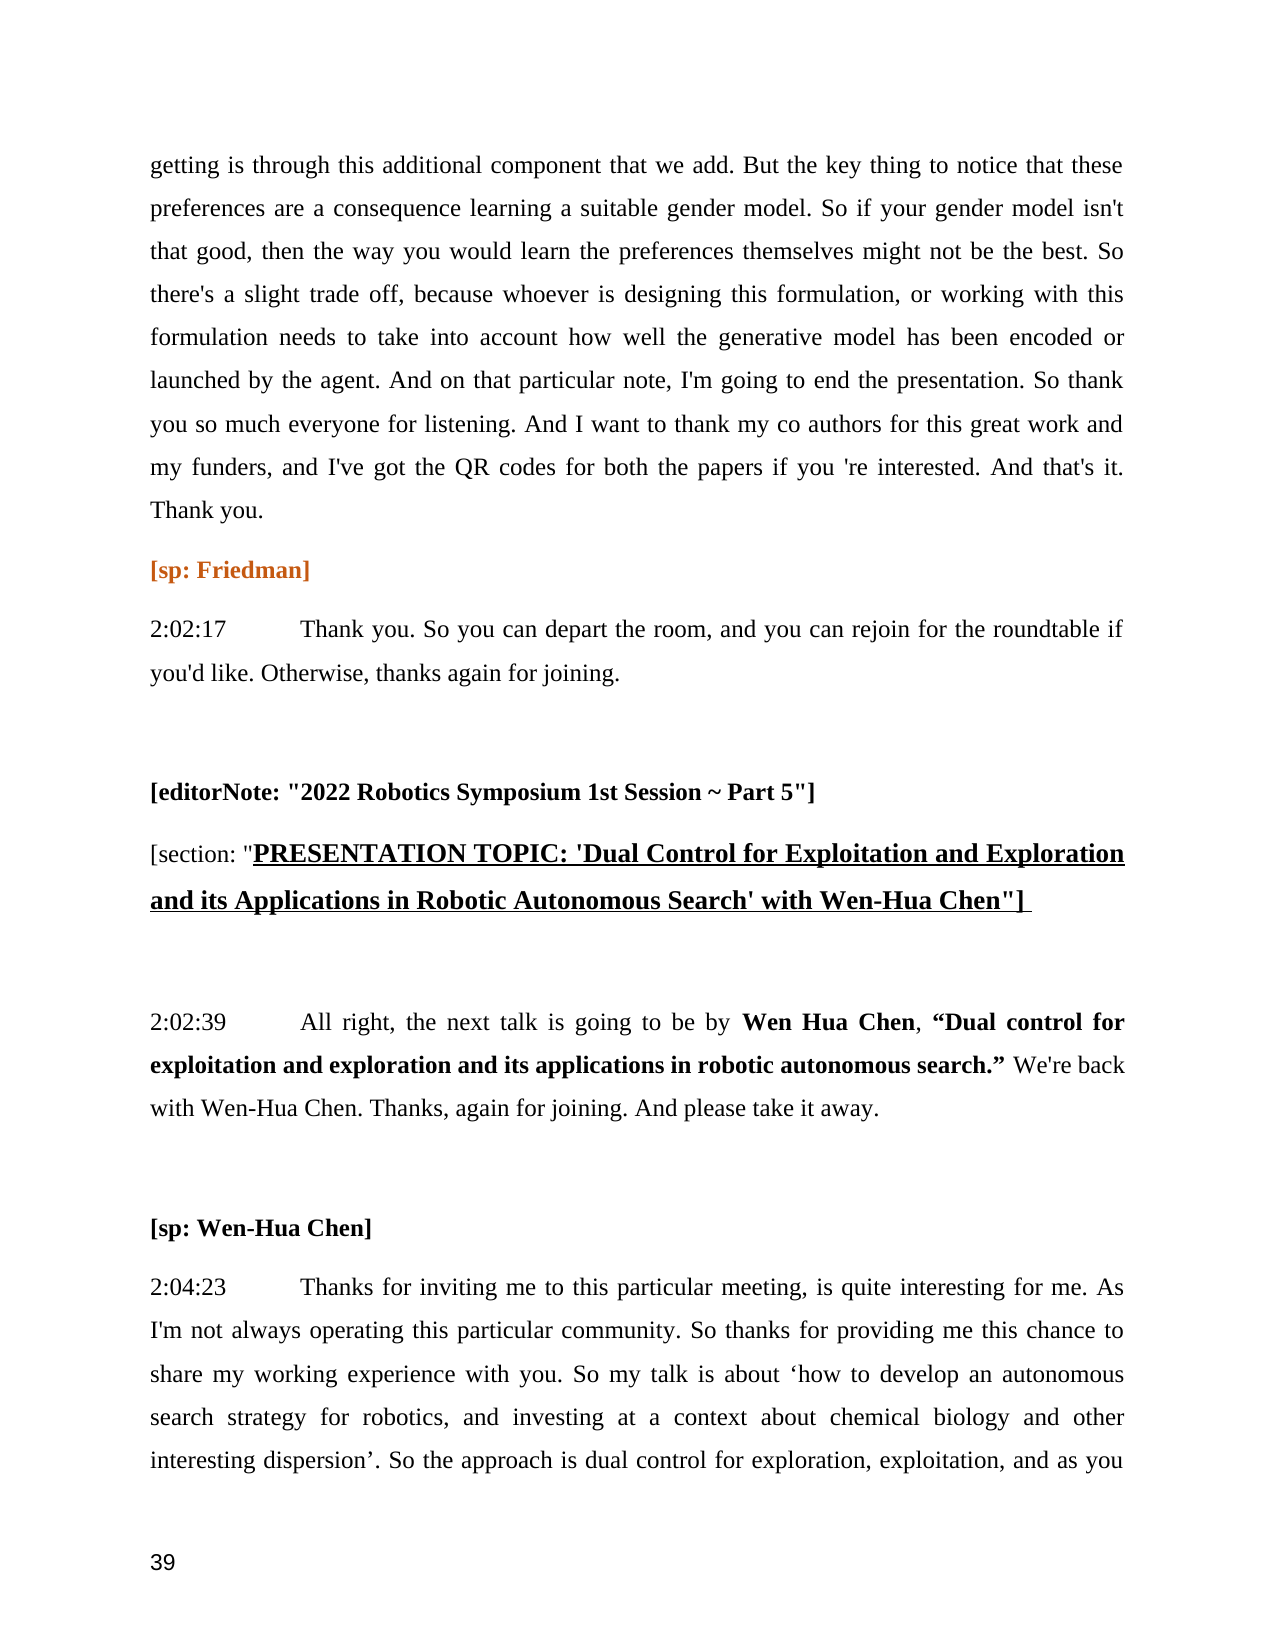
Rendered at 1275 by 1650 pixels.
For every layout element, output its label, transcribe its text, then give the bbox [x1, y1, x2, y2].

text [editorNote: "2022 Robotics Symposium 1st Session ~ Part 5"] [150, 777, 1125, 806]
text [sp: Wen-Hua Chen] [150, 1213, 1125, 1241]
text 2:02:39 All right, the next talk is going to be by Wen Hua Chen, “Dual control for exploitation and exploration and its applications in robotic autonomous search.” We're back with Wen-Hua Chen. Thanks, again for joining. And please take it away. [150, 1007, 1125, 1122]
text getting is through this additional component that we add. But the key thing to notice that these preferences are a consequence learning a suitable gender model. So if your gender model isn't that good, then the way you would learn the preferences themselves might not be the best. So there's a slight trade off, because whoever is designing this formulation, or working with this formulation needs to take into account how well the generative model has been encoded or launched by the agent. And on that particular note, I'm going to end the presentation. So thank you so much everyone for listening. And I want to thank my co authors for this great work and my funders, and I've got the QR codes for both the papers if you 're interested. And that's it. Thank you. [150, 150, 1125, 524]
text [sp: Friedman] [150, 555, 1125, 583]
text 2:02:17 Thank you. So you can depart the room, and you can rejoin for the roundtable if you'd like. Otherwise, thanks again for joining. [150, 614, 1125, 686]
text 2:04:23 Thanks for inviting me to this particular meeting, is quite interesting for me. As I'm not always operating this particular community. So thanks for providing me this chance to share my working experience with you. So my talk is about ‘how to develop an autonomous search strategy for robotics, and investing at a context about chemical biology and other interesting dispersion’. So the approach is dual control for exploration, exploitation, and as you [150, 1272, 1125, 1474]
text [section: "PRESENTATION TOPIC: 'Dual Control for Exploitation and Exploration and its Applications in Robotic Autonomous Search' with Wen-Hua Chen"] [150, 837, 1125, 915]
